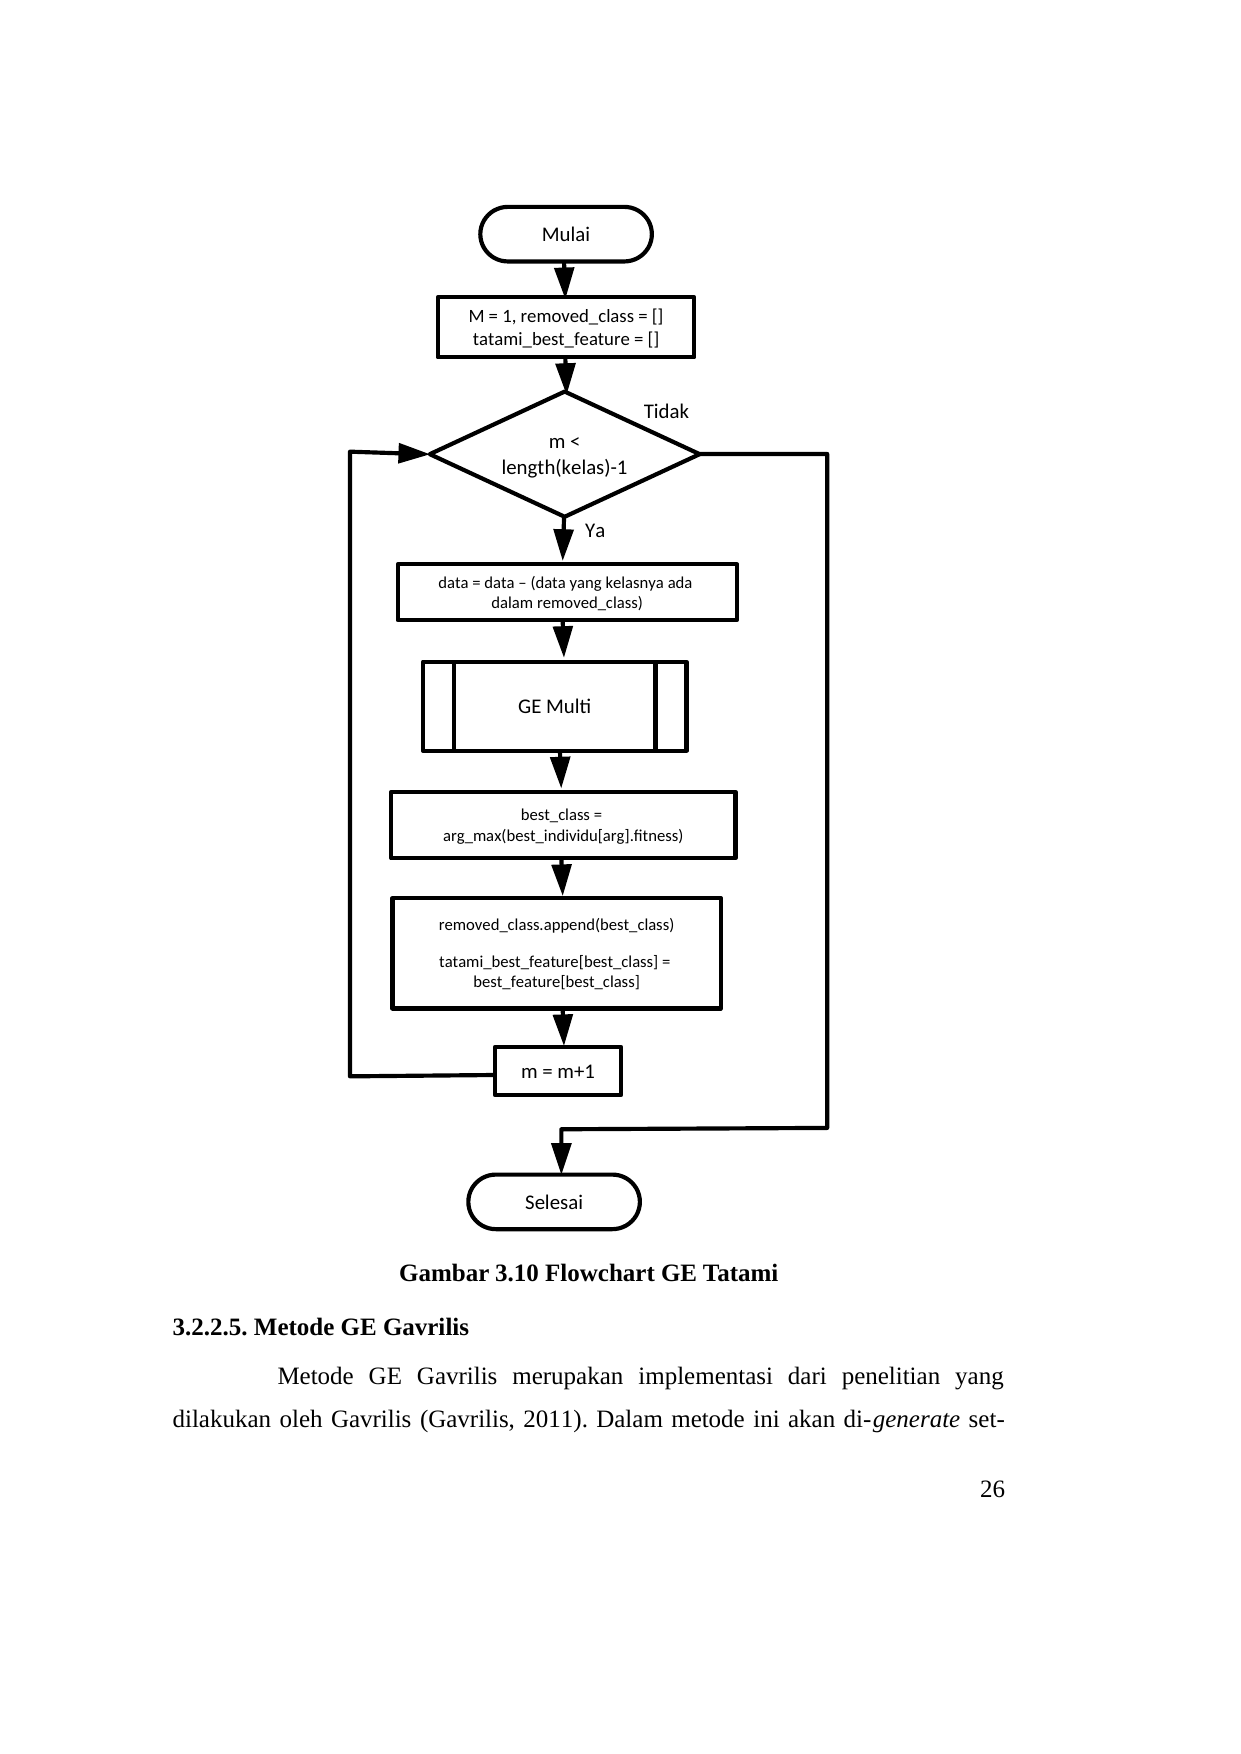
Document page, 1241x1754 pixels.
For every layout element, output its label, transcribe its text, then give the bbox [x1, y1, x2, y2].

text Metode GE Gavrilis merupakan implementasi dari penelitian yang dilakukan oleh Gavrilis (Gavrilis, 2011). Dalam metode ini akan di-generate set- [172, 1361, 1005, 1433]
text Gambar 3.10 Flowchart GE Tatami [172, 207, 1005, 1287]
subtitle Metode GE Gavrilis [172, 1312, 1005, 1341]
